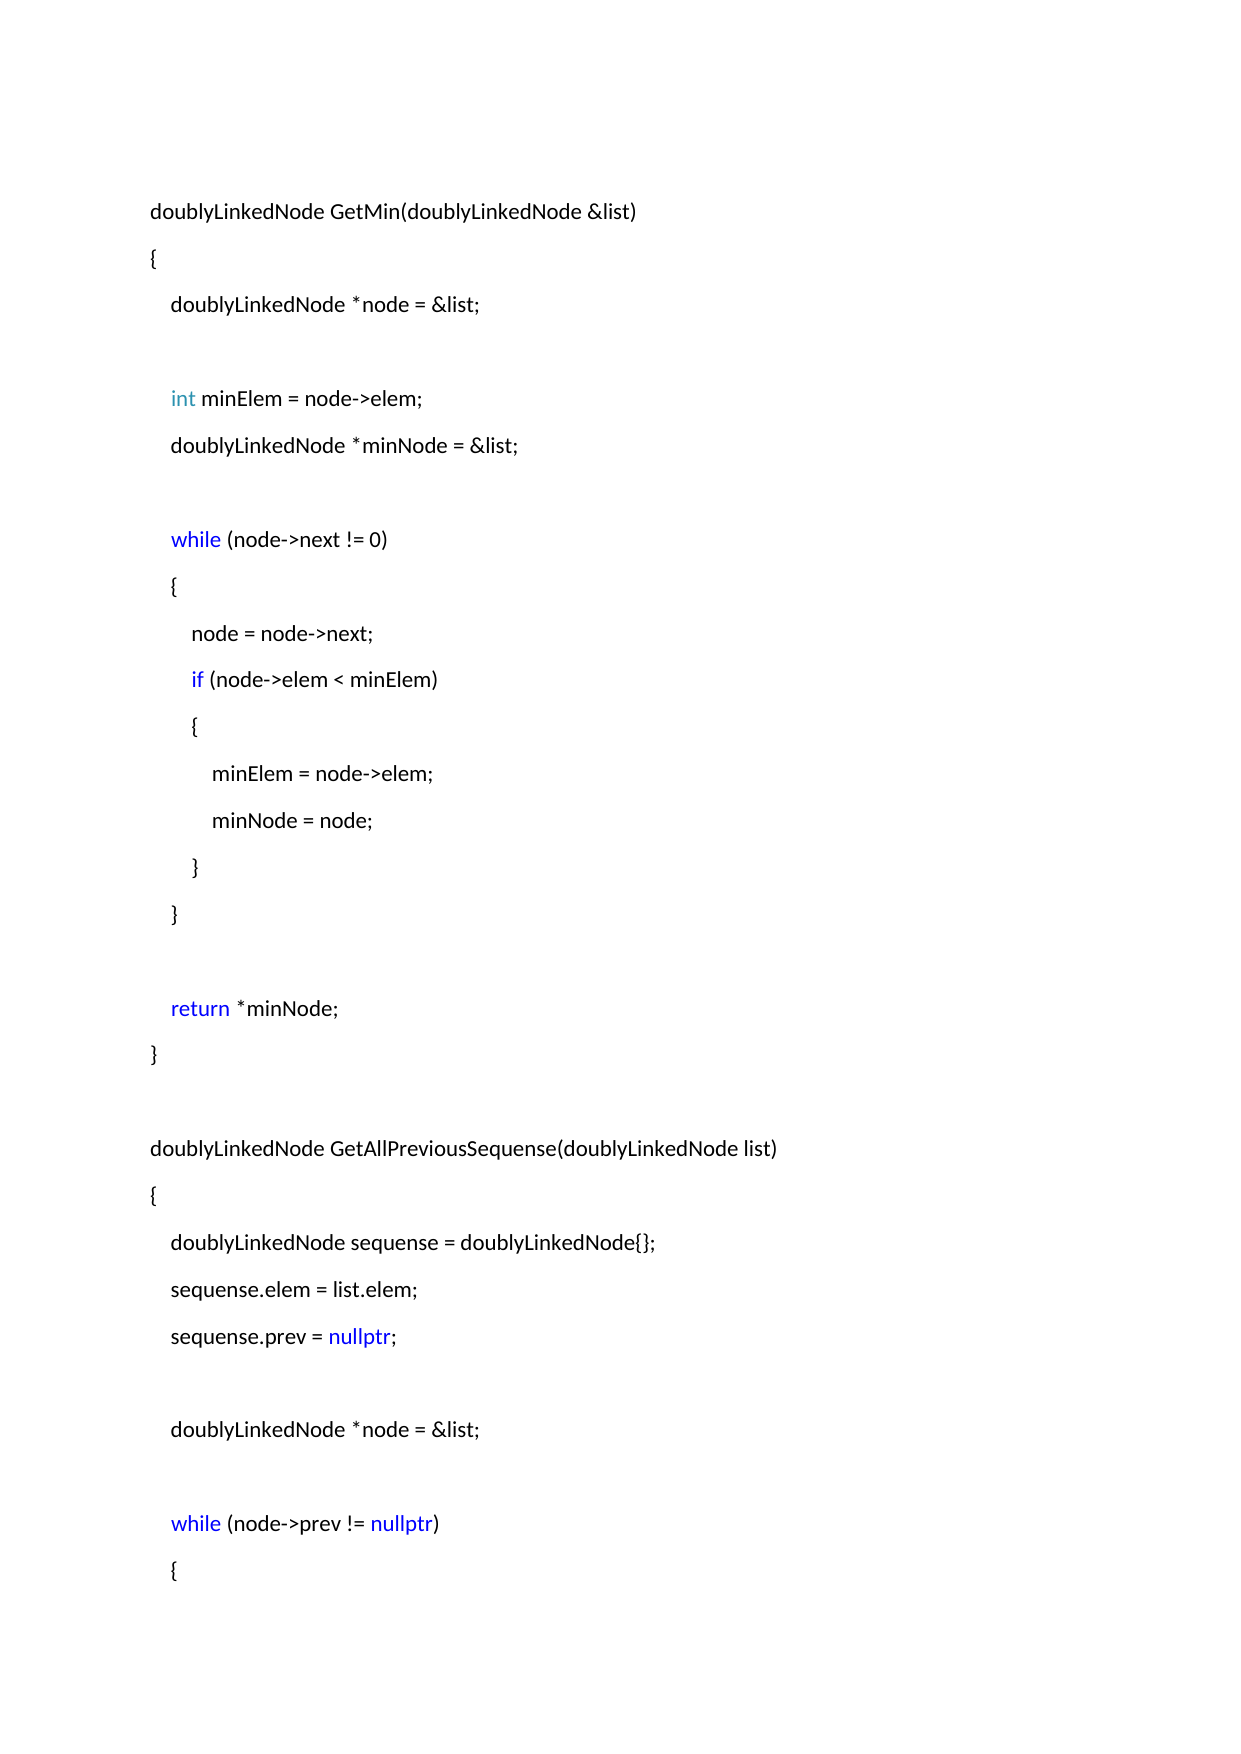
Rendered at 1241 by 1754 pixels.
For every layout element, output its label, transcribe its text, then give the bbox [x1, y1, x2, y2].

text while (node->next != 0) [150, 525, 1090, 553]
text { [150, 572, 1090, 600]
text int minElem = node->elem; [150, 384, 1090, 412]
text doublyLinkedNode sequense = doublyLinkedNode{}; [150, 1228, 1090, 1256]
text doublyLinkedNode *node = &list; [150, 1416, 1090, 1444]
text node = node->next; [150, 619, 1090, 647]
text } [150, 900, 1090, 928]
text while (node->prev != nullptr) [150, 1509, 1090, 1537]
text doublyLinkedNode GetAllPreviousSequense(doublyLinkedNode list) [150, 1134, 1090, 1162]
text doublyLinkedNode GetMin(doublyLinkedNode &list) [150, 197, 1090, 225]
text } [150, 1041, 1090, 1069]
text { [150, 244, 1090, 272]
text } [150, 853, 1090, 881]
text if (node->elem < minElem) [150, 666, 1090, 694]
text { [150, 1556, 1090, 1584]
text doublyLinkedNode *minNode = &list; [150, 431, 1090, 459]
text { [150, 1181, 1090, 1209]
text minElem = node->elem; [150, 759, 1090, 787]
text doublyLinkedNode *node = &list; [150, 291, 1090, 319]
text sequense.elem = list.elem; [150, 1275, 1090, 1303]
text { [150, 712, 1090, 741]
text sequense.prev = nullptr; [150, 1322, 1090, 1350]
text minNode = node; [150, 806, 1090, 834]
text return *minNode; [150, 994, 1090, 1022]
